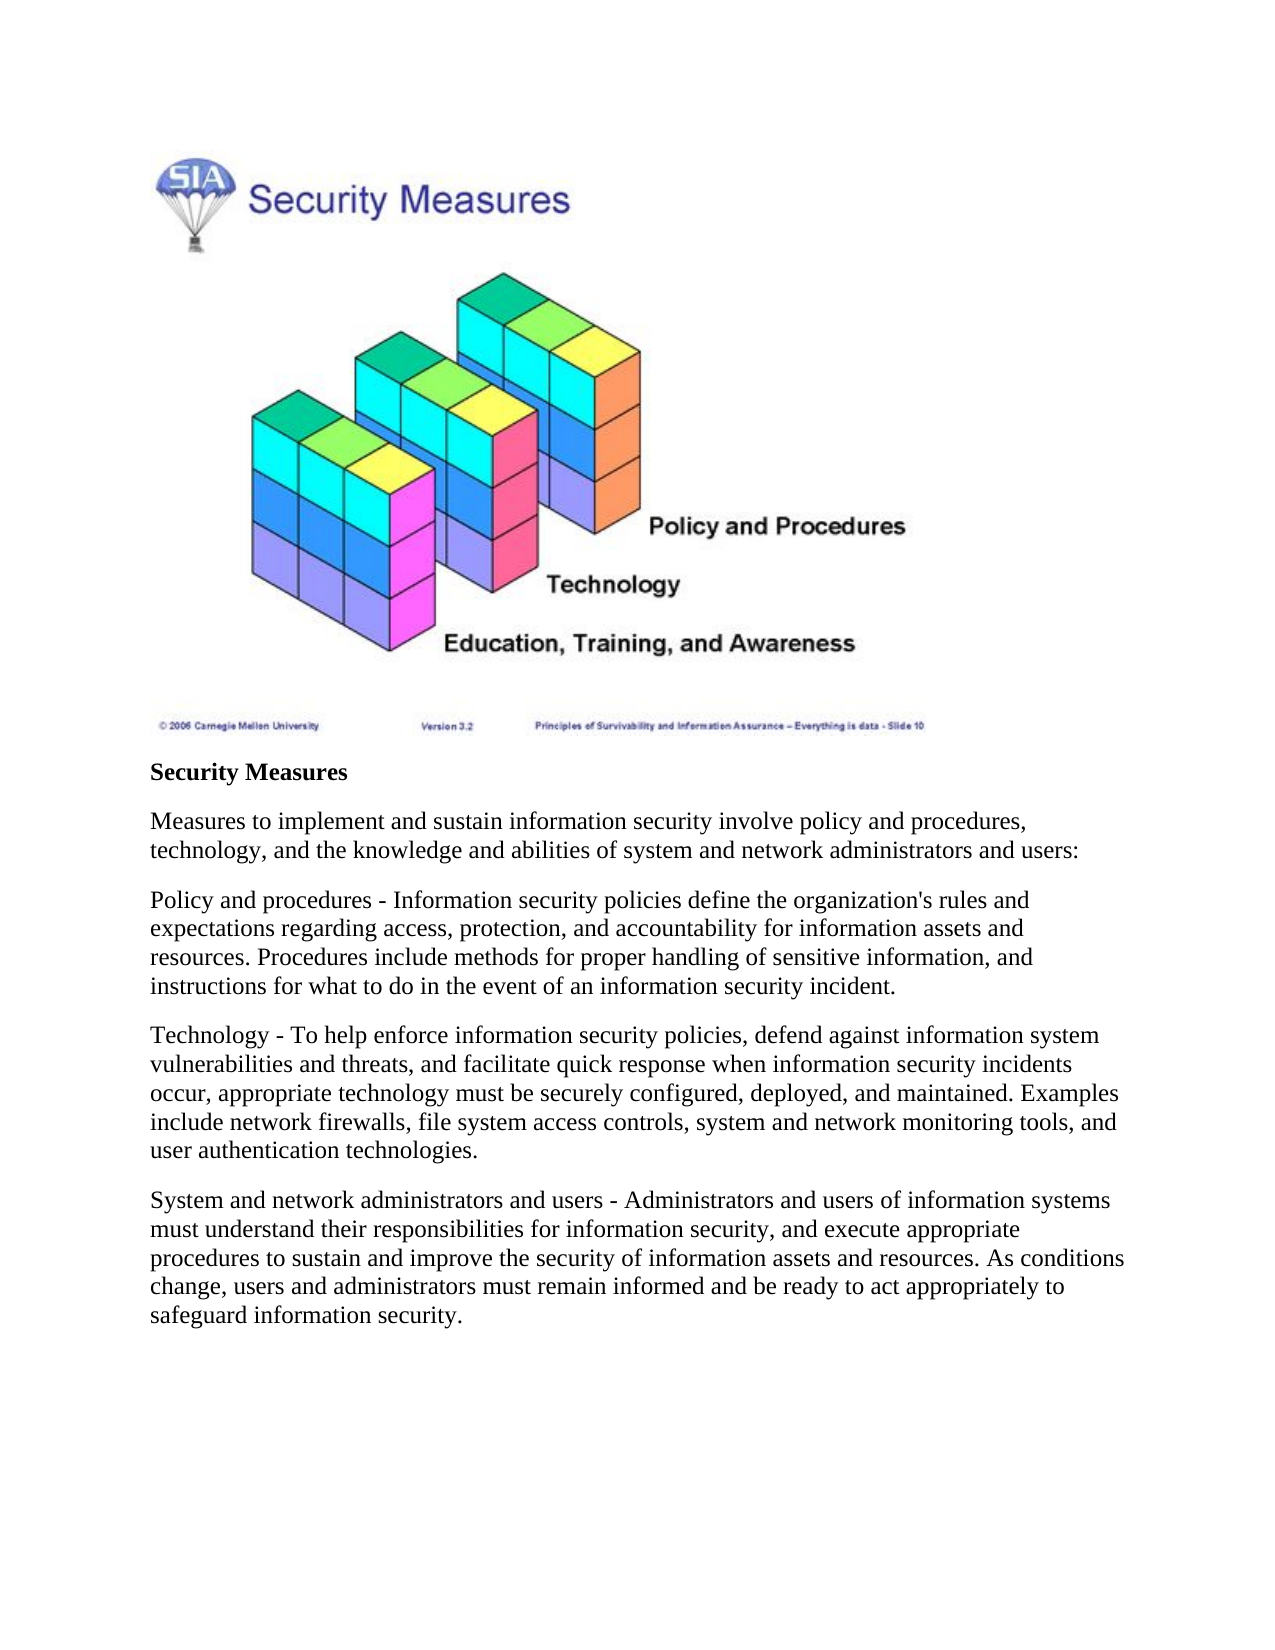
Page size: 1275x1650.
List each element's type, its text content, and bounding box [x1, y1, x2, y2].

text Technology - To help enforce information security policies, defend against information system vulnerabilities and threats, and facilitate quick response when information security incidents occur, appropriate technology must be securely configured, deployed, and maintained. Examples include network firewalls, file system access controls, system and network monitoring tools, and user authentication technologies. [150, 1021, 1125, 1164]
text Measures to implement and sustain information security involve policy and procedures, technology, and the knowledge and abilities of system and network administrators and users: [150, 806, 1125, 864]
text System and network administrators and users - Administrators and users of information systems must understand their responsibilities for information security, and execute appropriate procedures to sustain and improve the security of information assets and resources. As conditions change, users and administrators must remain informed and be ready to act appropriately to safeguard information security. [150, 1185, 1125, 1329]
text Security Measures [150, 757, 1125, 786]
text Policy and procedures - Information security policies define the organization's rules and expectations regarding access, protection, and accountability for information assets and resources. Procedures include methods for proper handling of sensitive information, and instructions for what to do in the event of an information security incident. [150, 885, 1125, 1000]
